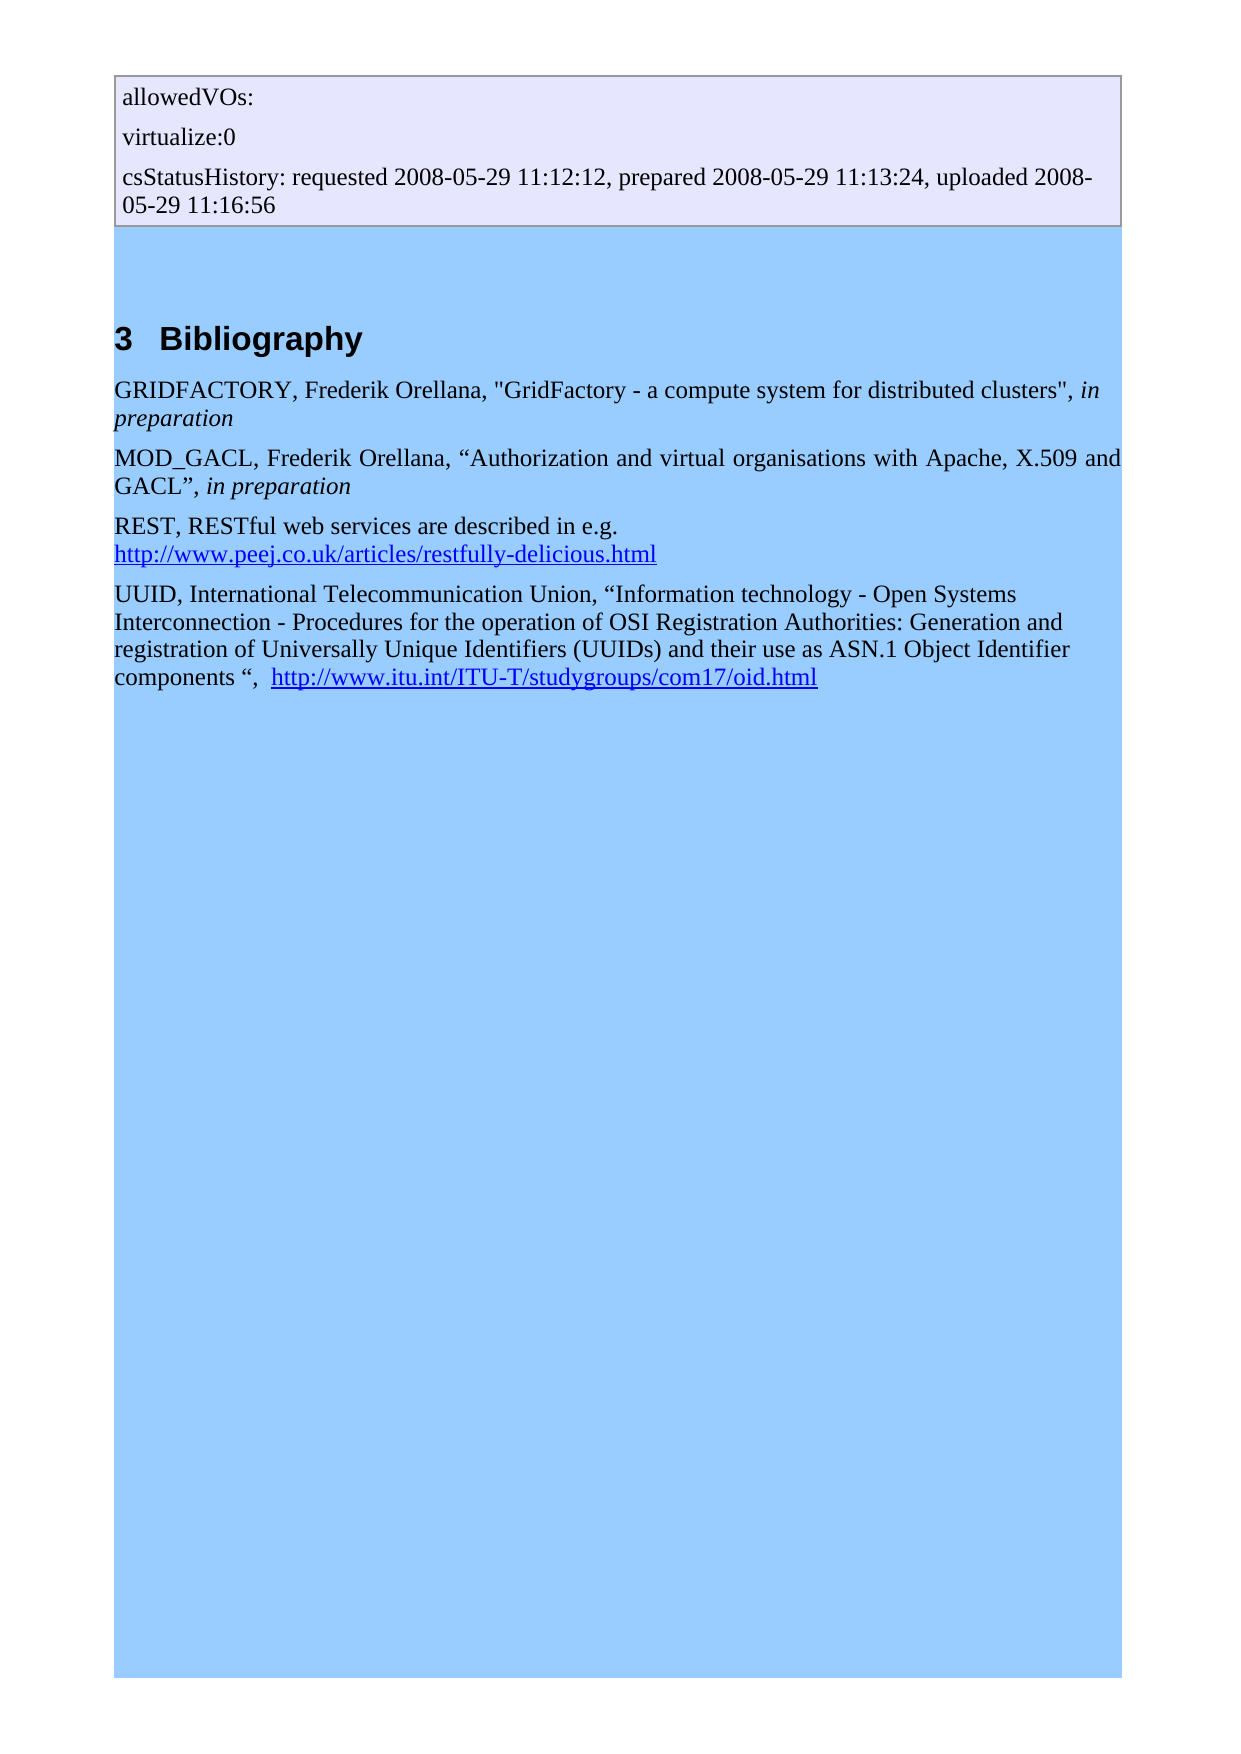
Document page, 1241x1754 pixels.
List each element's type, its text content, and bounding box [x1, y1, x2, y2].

table_cell 401 Unauthorized [116, 151, 1120, 155]
subtitle Bibliography [114, 320, 1122, 358]
text MOD_GACL, Frederik Orellana, “Authorization and virtual organisations with Apache, X.509 and GACL”, in preparation [114, 444, 1122, 500]
text UUID, International Telecommunication Union, “Information technology - Open Systems Interconnection - Procedures for the operation of OSI Registration Authorities: Generation and registration of Universally Unique Identifiers (UUIDs) and their use as ASN.1 Object Identifier components “, http://www.itu.int/ITU-T/studygroups/com17/oid.html [114, 580, 1122, 691]
text csStatusHistory: requested 2008-05-29 11:12:12, prepared 2008-05-29 11:13:24, uploaded 2008-05-29 11:16:56 [116, 155, 1120, 225]
table_cell 401 Unauthorized [116, 111, 1120, 115]
text REST, RESTful web services are described in e.g. http://www.peej.co.uk/articles/restfully-delicious.html [114, 512, 1122, 568]
text GRIDFACTORY, Frederik Orellana, "GridFactory - a compute system for distributed clusters", in preparation [114, 376, 1122, 432]
text virtualize:0 [116, 115, 1120, 151]
text allowedVOs: [116, 77, 1120, 111]
